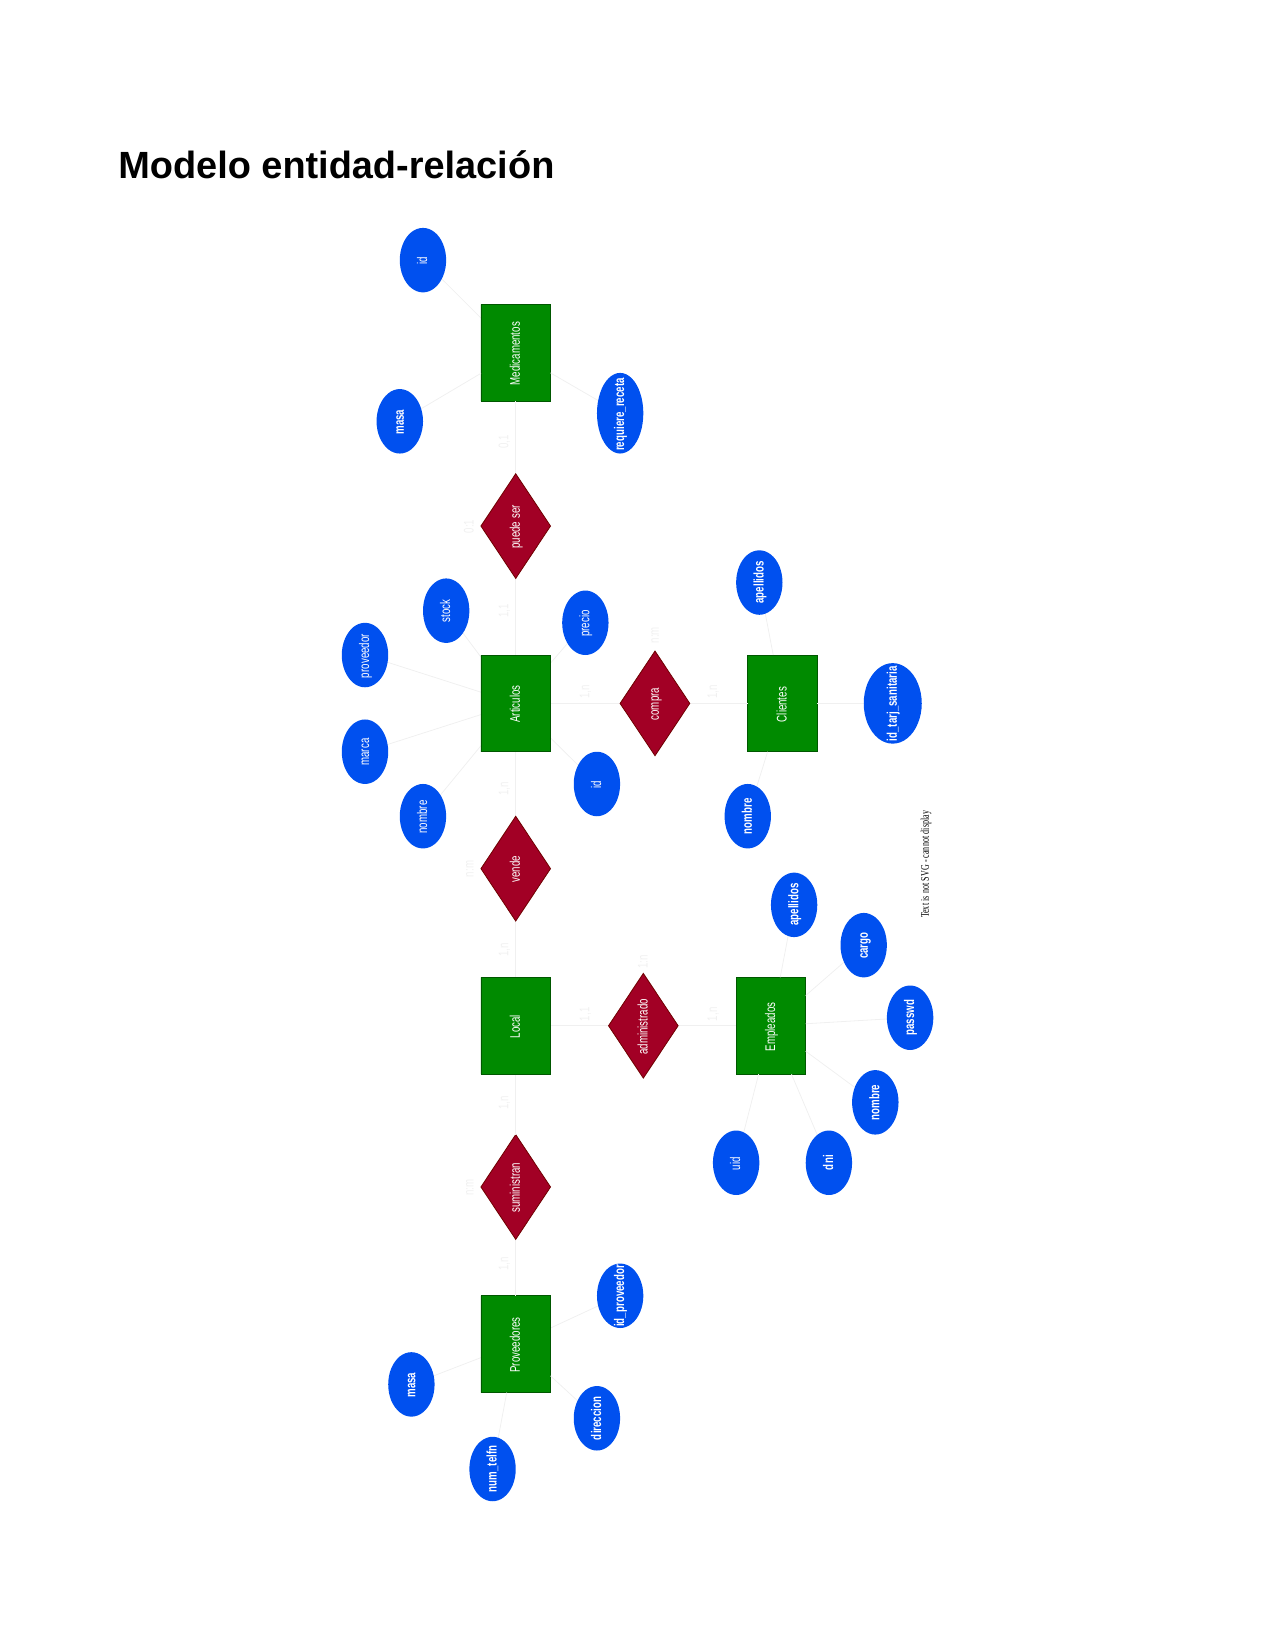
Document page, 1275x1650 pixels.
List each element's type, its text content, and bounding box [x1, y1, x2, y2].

subtitle Modelo entidad-relación [118, 143, 1157, 187]
